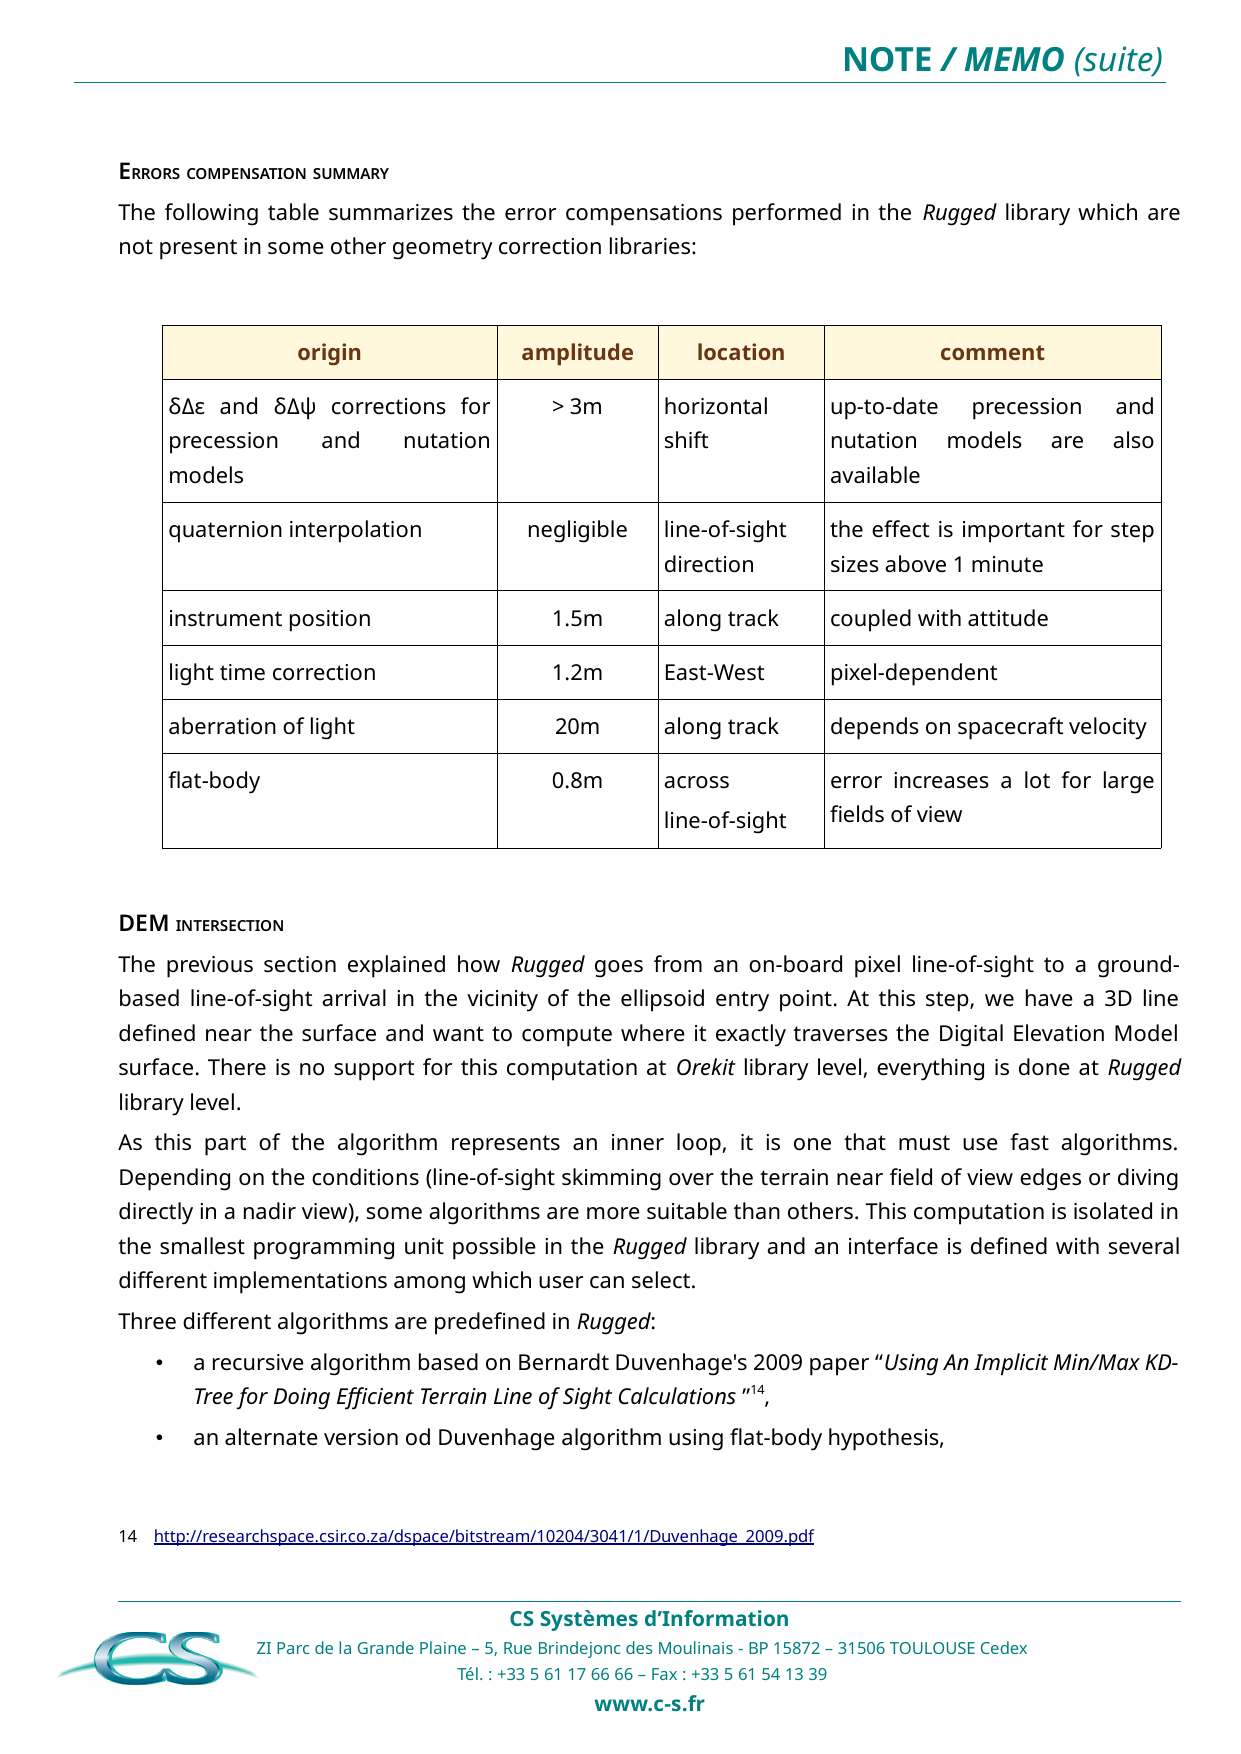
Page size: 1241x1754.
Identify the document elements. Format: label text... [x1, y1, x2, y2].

table_cell 20m [498, 700, 658, 753]
text The following table summarizes the error compensations performed in the Rugged library which are not present in some other geometry correction libraries: [118, 197, 1181, 261]
table_cell along track [659, 591, 824, 644]
table_cell aberration of light [163, 700, 497, 753]
table_cell pixel-dependent [825, 646, 1161, 698]
table_cell coupled with attitude [825, 591, 1161, 644]
table_cell horizontal shift [659, 380, 824, 502]
table_cell depends on spacecraft velocity [825, 700, 1161, 753]
table_cell 1.5m [498, 591, 658, 644]
table_cell across line-of-sight [659, 754, 824, 847]
table_cell error increases a lot for large fields of view [825, 754, 1161, 847]
table_cell flat-body [163, 754, 497, 847]
picture [55, 1632, 259, 1685]
table_cell instrument position [163, 591, 497, 644]
table_header origin [163, 326, 497, 379]
table_cell quaternion interpolation [163, 503, 497, 590]
table_cell along track [659, 700, 824, 753]
table_cell the effect is important for step sizes above 1 minute [825, 503, 1161, 590]
table_header location [659, 326, 824, 379]
table_cell East-West [659, 646, 824, 698]
table_cell > 3m [498, 380, 658, 502]
table_cell line-of-sight direction [659, 503, 824, 590]
subtitle Errors compensation summary [118, 155, 1181, 186]
subtitle DEM intersection [118, 907, 1181, 938]
list http://researchspace.csir.co.za/dspace/bitstream/10204/3041/1/Duvenhage_2009.pdf [118, 1524, 1181, 1547]
text As this part of the algorithm represents an inner loop, it is one that must use fast algorithms. Depending on the conditions (line-of-sight skimming over the terrain near field of view edges or diving directly in a nadir view), some algorithms are more suitable than others. This computation is isolated in the smallest programming unit possible in the Rugged library and an interface is defined with several different implementations among which user can select. [118, 1127, 1181, 1295]
table_header amplitude [498, 326, 658, 379]
table_header comment [825, 326, 1161, 379]
list an alternate version od Duvenhage algorithm using flat-body hypothesis, [156, 1422, 1181, 1452]
list a recursive algorithm based on Bernardt Duvenhage's 2009 paper “Using An Implicit Min/Max KD-Tree for Doing Efficient Terrain Line of Sight Calculations ”, [156, 1346, 1181, 1411]
table_cell up-to-date precession and nutation models are also available [825, 380, 1161, 502]
text The previous section explained how Rugged goes from an on-board pixel line-of-sight to a ground-based line-of-sight arrival in the vicinity of the ellipsoid entry point. At this step, we have a 3D line defined near the surface and want to compute where it exactly traverses the Digital Elevation Model surface. There is no support for this computation at Orekit library level, everything is done at Rugged library level. [118, 948, 1181, 1116]
table_cell negligible [498, 503, 658, 590]
table_cell 1.2m [498, 646, 658, 698]
table_cell light time correction [163, 646, 497, 698]
text Three different algorithms are predefined in Rugged: [118, 1306, 1181, 1336]
table_cell δΔε and δΔψ corrections for precession and nutation models [163, 380, 497, 502]
table_cell 0.8m [498, 754, 658, 847]
